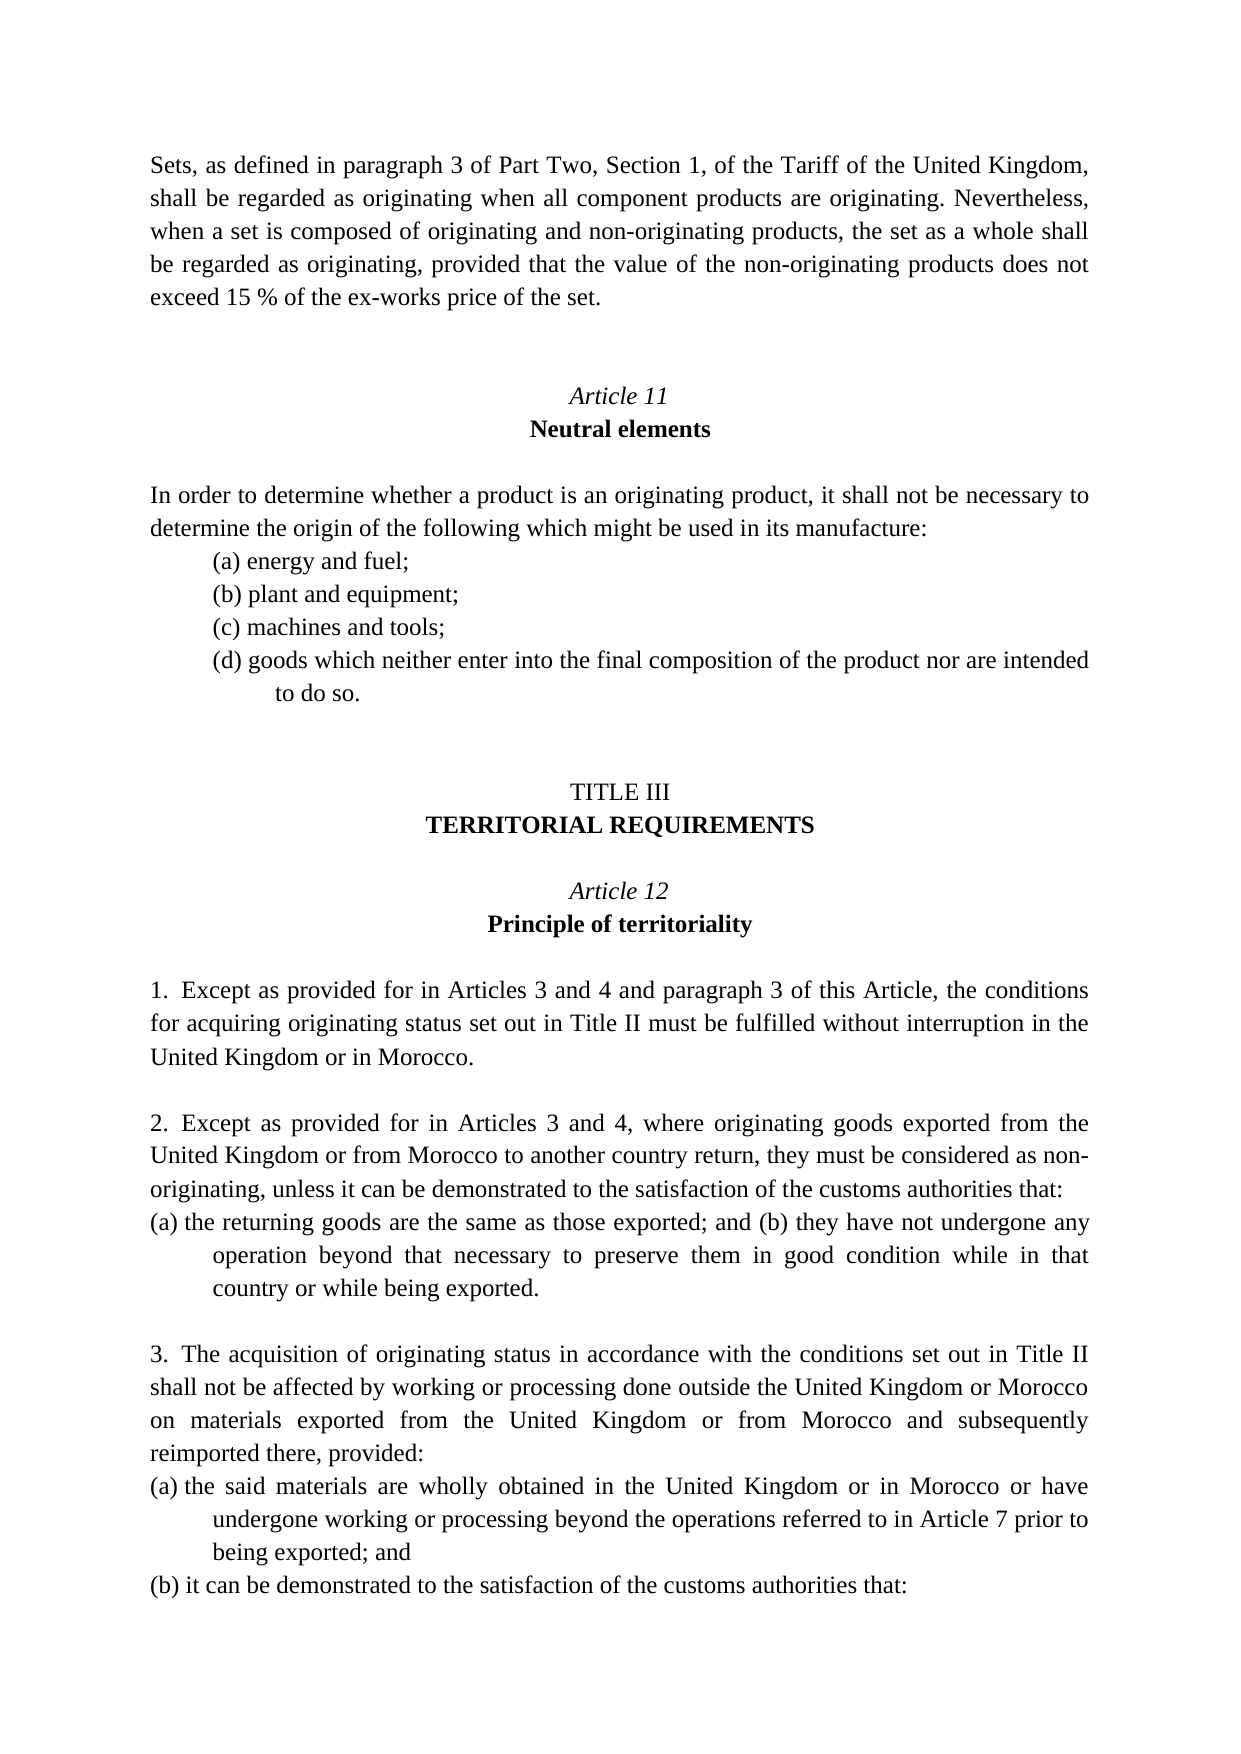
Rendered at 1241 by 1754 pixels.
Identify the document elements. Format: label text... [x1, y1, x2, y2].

text 2. Except as provided for in Articles 3 and 4, where originating goods exported from the United Kingdom or from Morocco to another country return, they must be considered as non-originating, unless it can be demonstrated to the satisfaction of the customs authorities that: [150, 1108, 1090, 1202]
text Sets, as defined in paragraph 3 of Part Two, Section 1, of the Tariff of the United Kingdom, shall be regarded as originating when all component products are originating. Nevertheless, when a set is composed of originating and non-originating products, the set as a whole shall be regarded as originating, provided that the value of the non-originating products does not exceed 15 % of the ex-works price of the set. [150, 150, 1090, 311]
text (a) the returning goods are the same as those exported; and (b) they have not undergone any operation beyond that necessary to preserve them in good condition while in that country or while being exported. [150, 1207, 1090, 1301]
text TERRITORIAL REQUIREMENTS [150, 810, 1090, 839]
text (b) plant and equipment; [212, 579, 1090, 608]
text Article 12 [150, 876, 1090, 905]
text In order to determine whether a product is an originating product, it shall not be necessary to determine the origin of the following which might be used in its manufacture: [150, 480, 1090, 542]
text Article 11 [150, 381, 1090, 410]
text (d) goods which neither enter into the final composition of the product nor are intended to do so. [212, 645, 1090, 707]
text (b) it can be demonstrated to the satisfaction of the customs authorities that: [150, 1570, 1090, 1599]
text TITLE III [150, 777, 1090, 806]
text (a) energy and fuel; [212, 546, 1090, 575]
text 1. Except as provided for in Articles 3 and 4 and paragraph 3 of this Article, the conditions for acquiring originating status set out in Title II must be fulfilled without interruption in the United Kingdom or in Morocco. [150, 976, 1090, 1070]
text 3. The acquisition of originating status in accordance with the conditions set out in Title II shall not be affected by working or processing done outside the United Kingdom or Morocco on materials exported from the United Kingdom or from Morocco and subsequently reimported there, provided: [150, 1339, 1090, 1467]
text (a) the said materials are wholly obtained in the United Kingdom or in Morocco or have undergone working or processing beyond the operations referred to in Article 7 prior to being exported; and [150, 1471, 1090, 1566]
text (c) machines and tools; [212, 612, 1090, 641]
text Principle of territoriality [150, 909, 1090, 938]
text Neutral elements [150, 414, 1090, 443]
